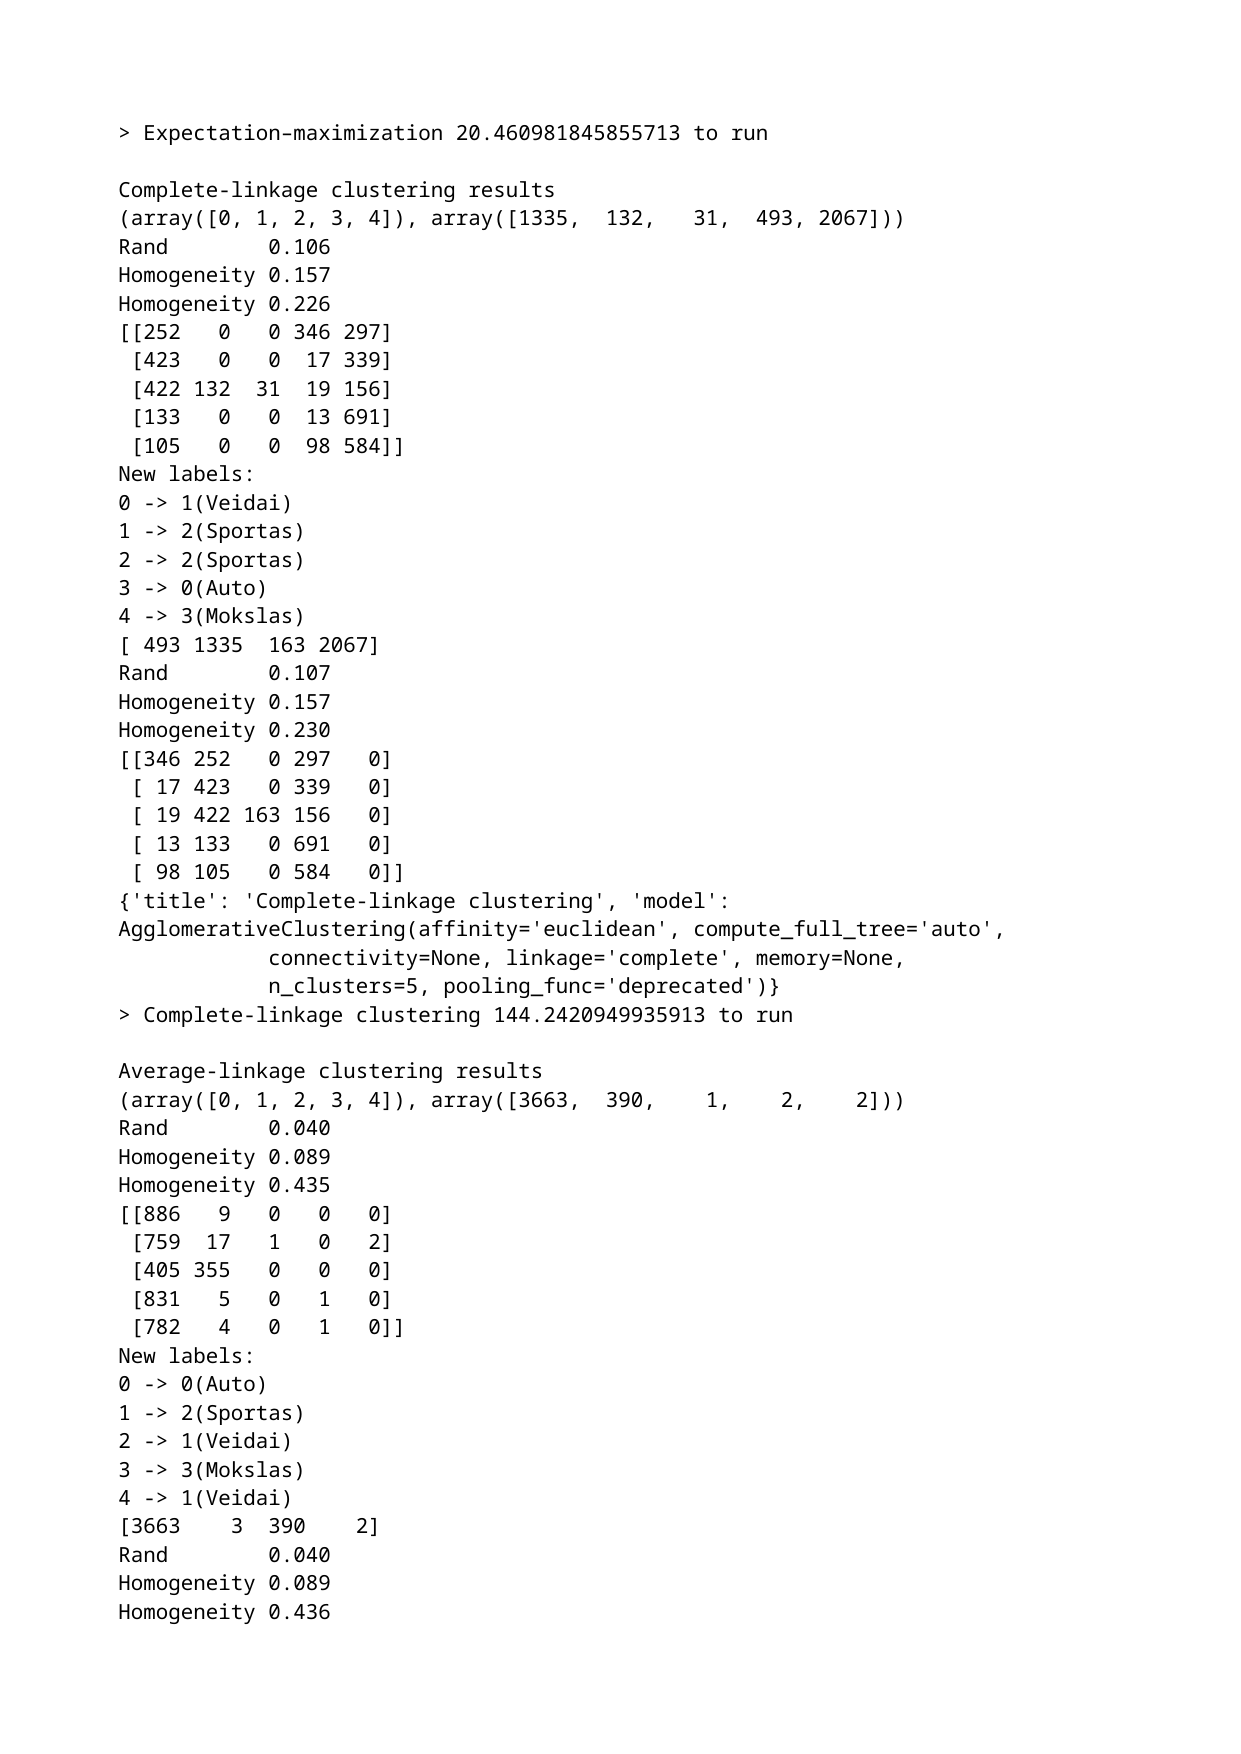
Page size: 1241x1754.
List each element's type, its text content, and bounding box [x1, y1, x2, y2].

text New labels: [118, 459, 1122, 488]
text New labels: [118, 1341, 1122, 1369]
text [133 0 0 13 691] [118, 402, 1122, 431]
text Rand 0.106 [118, 232, 1122, 260]
text 4 -> 3(Mokslas) [118, 602, 1122, 630]
text Homogeneity 0.435 [118, 1170, 1122, 1199]
text n_clusters=5, pooling_func='deprecated')} [118, 971, 1122, 1000]
text [422 132 31 19 156] [118, 374, 1122, 402]
text [782 4 0 1 0]] [118, 1312, 1122, 1341]
text Rand 0.107 [118, 658, 1122, 687]
text Homogeneity 0.226 [118, 289, 1122, 317]
text [ 493 1335 163 2067] [118, 630, 1122, 658]
text (array([0, 1, 2, 3, 4]), array([1335, 132, 31, 493, 2067])) [118, 203, 1122, 232]
text [423 0 0 17 339] [118, 346, 1122, 374]
text > Expectation–maximization 20.460981845855713 to run [118, 118, 1122, 147]
text 2 -> 2(Sportas) [118, 545, 1122, 573]
text (array([0, 1, 2, 3, 4]), array([3663, 390, 1, 2, 2])) [118, 1085, 1122, 1113]
text [759 17 1 0 2] [118, 1227, 1122, 1256]
text [[346 252 0 297 0] [118, 744, 1122, 772]
text [405 355 0 0 0] [118, 1256, 1122, 1284]
text Average-linkage clustering results [118, 1057, 1122, 1085]
text [ 13 133 0 691 0] [118, 829, 1122, 857]
text 4 -> 1(Veidai) [118, 1483, 1122, 1512]
text [[886 9 0 0 0] [118, 1199, 1122, 1227]
text {'title': 'Complete-linkage clustering', 'model': AgglomerativeClustering(affinity='euclidean', compute_full_tree='auto', [118, 886, 1122, 943]
text Homogeneity 0.436 [118, 1597, 1122, 1625]
text Rand 0.040 [118, 1540, 1122, 1568]
text Complete-linkage clustering results [118, 175, 1122, 203]
text [ 17 423 0 339 0] [118, 772, 1122, 801]
text 2 -> 1(Veidai) [118, 1426, 1122, 1455]
text > Complete-linkage clustering 144.2420949935913 to run [118, 1000, 1122, 1028]
text Homogeneity 0.089 [118, 1568, 1122, 1597]
text [ 98 105 0 584 0]] [118, 857, 1122, 886]
text Rand 0.040 [118, 1113, 1122, 1142]
text [831 5 0 1 0] [118, 1284, 1122, 1312]
text Homogeneity 0.157 [118, 260, 1122, 289]
text [[252 0 0 346 297] [118, 317, 1122, 346]
text [105 0 0 98 584]] [118, 431, 1122, 459]
text 0 -> 0(Auto) [118, 1369, 1122, 1398]
text [3663 3 390 2] [118, 1512, 1122, 1540]
text Homogeneity 0.157 [118, 687, 1122, 715]
text 0 -> 1(Veidai) [118, 488, 1122, 516]
text Homogeneity 0.230 [118, 715, 1122, 744]
text connectivity=None, linkage='complete', memory=None, [118, 943, 1122, 971]
text Homogeneity 0.089 [118, 1142, 1122, 1170]
text [ 19 422 163 156 0] [118, 801, 1122, 829]
text 3 -> 3(Mokslas) [118, 1455, 1122, 1483]
text 3 -> 0(Auto) [118, 573, 1122, 602]
text 1 -> 2(Sportas) [118, 516, 1122, 545]
text 1 -> 2(Sportas) [118, 1398, 1122, 1426]
